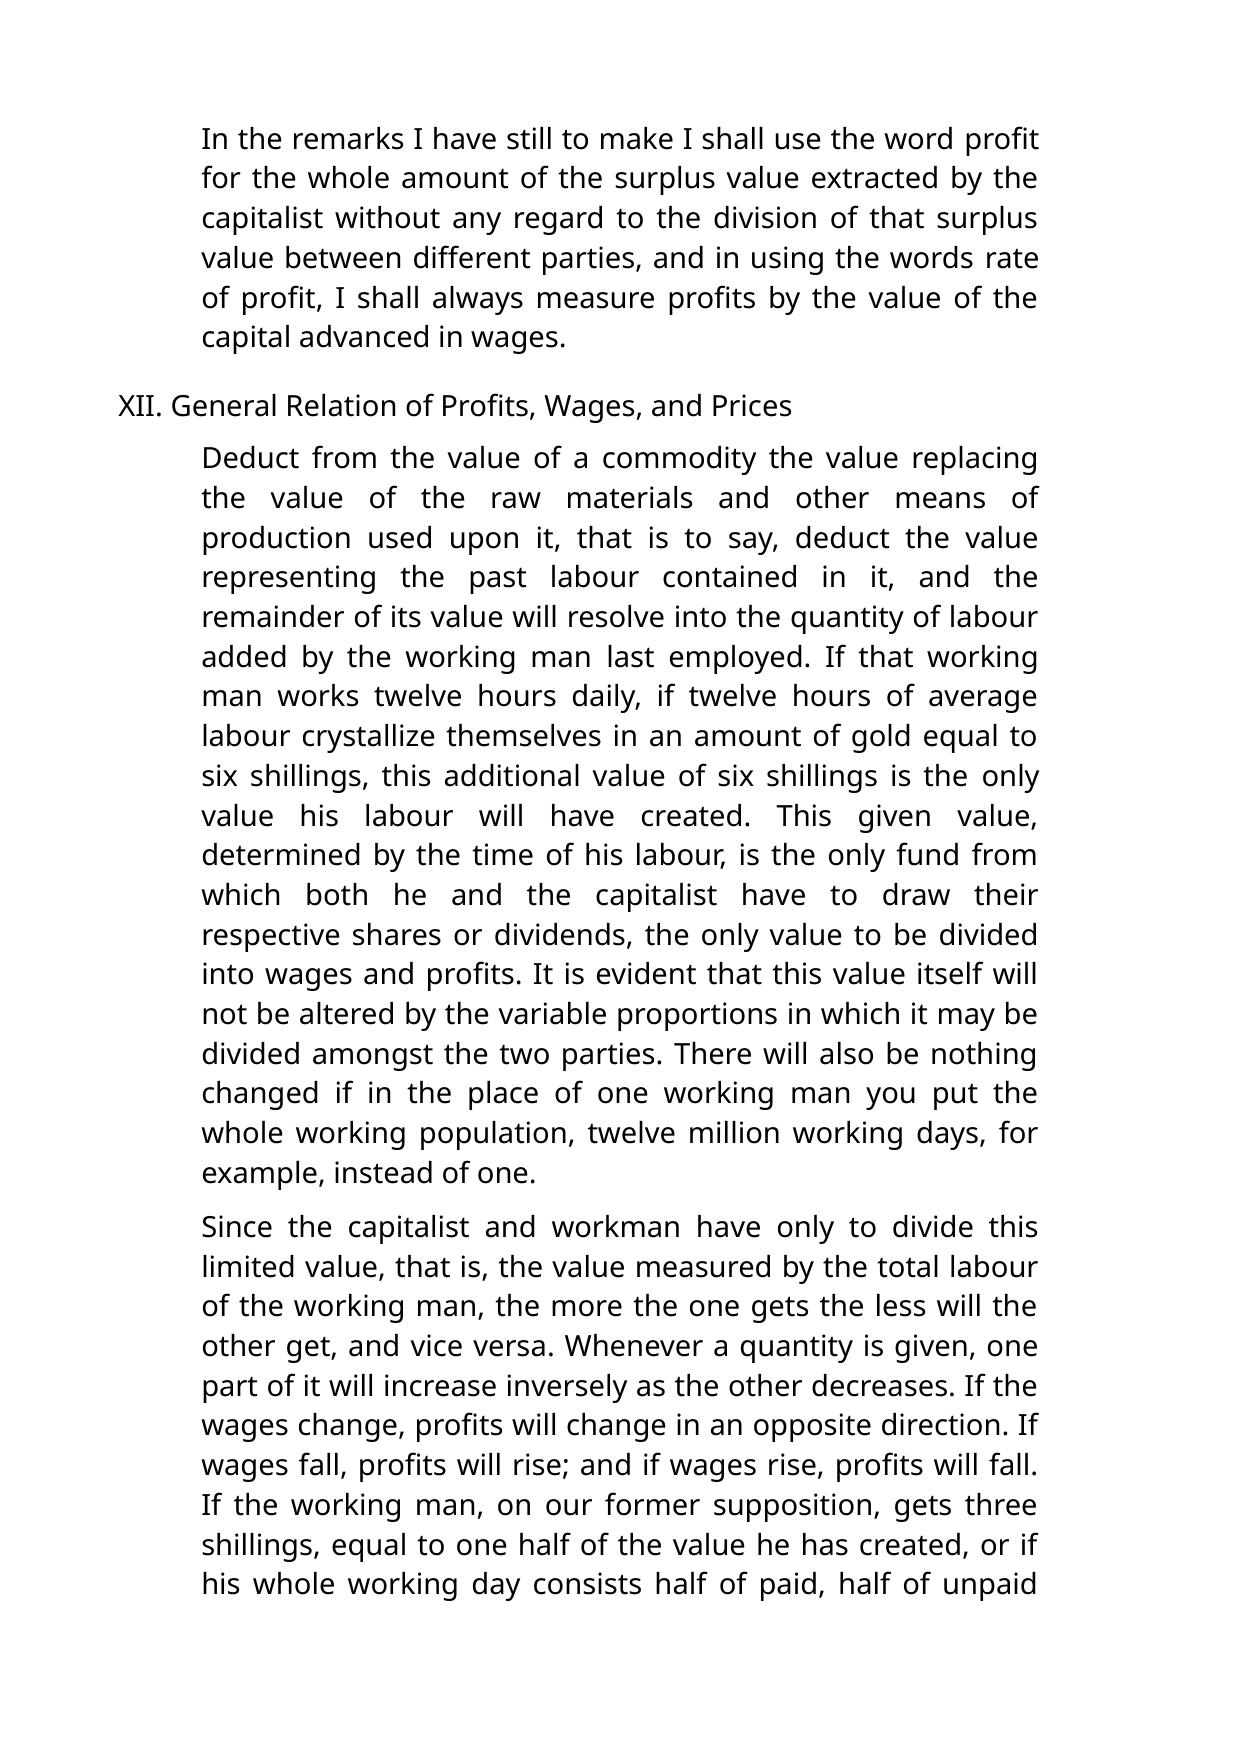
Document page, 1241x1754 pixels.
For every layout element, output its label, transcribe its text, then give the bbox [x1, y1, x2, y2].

text Since the capitalist and workman have only to divide this limited value, that is, the value measured by the total labour of the working man, the more the one gets the less will the other get, and vice versa. Whenever a quantity is given, one part of it will increase inversely as the other decreases. If the wages change, profits will change in an opposite direction. If wages fall, profits will rise; and if wages rise, profits will fall. If the working man, on our former supposition, gets three shillings, equal to one half of the value he has created, or if his whole working day consists half of paid, half of unpaid [201, 1206, 1039, 1603]
text In the remarks I have still to make I shall use the word profit for the whole amount of the surplus value extracted by the capitalist without any regard to the division of that surplus value between different parties, and in using the words rate of profit, I shall always measure profits by the value of the capital advanced in wages. [201, 118, 1039, 356]
subtitle XII. General Relation of Profits, Wages, and Prices [118, 385, 1122, 425]
text Deduct from the value of a commodity the value replacing the value of the raw materials and other means of production used upon it, that is to say, deduct the value representing the past labour contained in it, and the remainder of its value will resolve into the quantity of labour added by the working man last employed. If that working man works twelve hours daily, if twelve hours of average labour crystallize themselves in an amount of gold equal to six shillings, this additional value of six shillings is the only value his labour will have created. This given value, determined by the time of his labour, is the only fund from which both he and the capitalist have to draw their respective shares or dividends, the only value to be divided into wages and profits. It is evident that this value itself will not be altered by the variable proportions in which it may be divided amongst the two parties. There will also be nothing changed if in the place of one working man you put the whole working population, twelve million working days, for example, instead of one. [201, 438, 1039, 1192]
